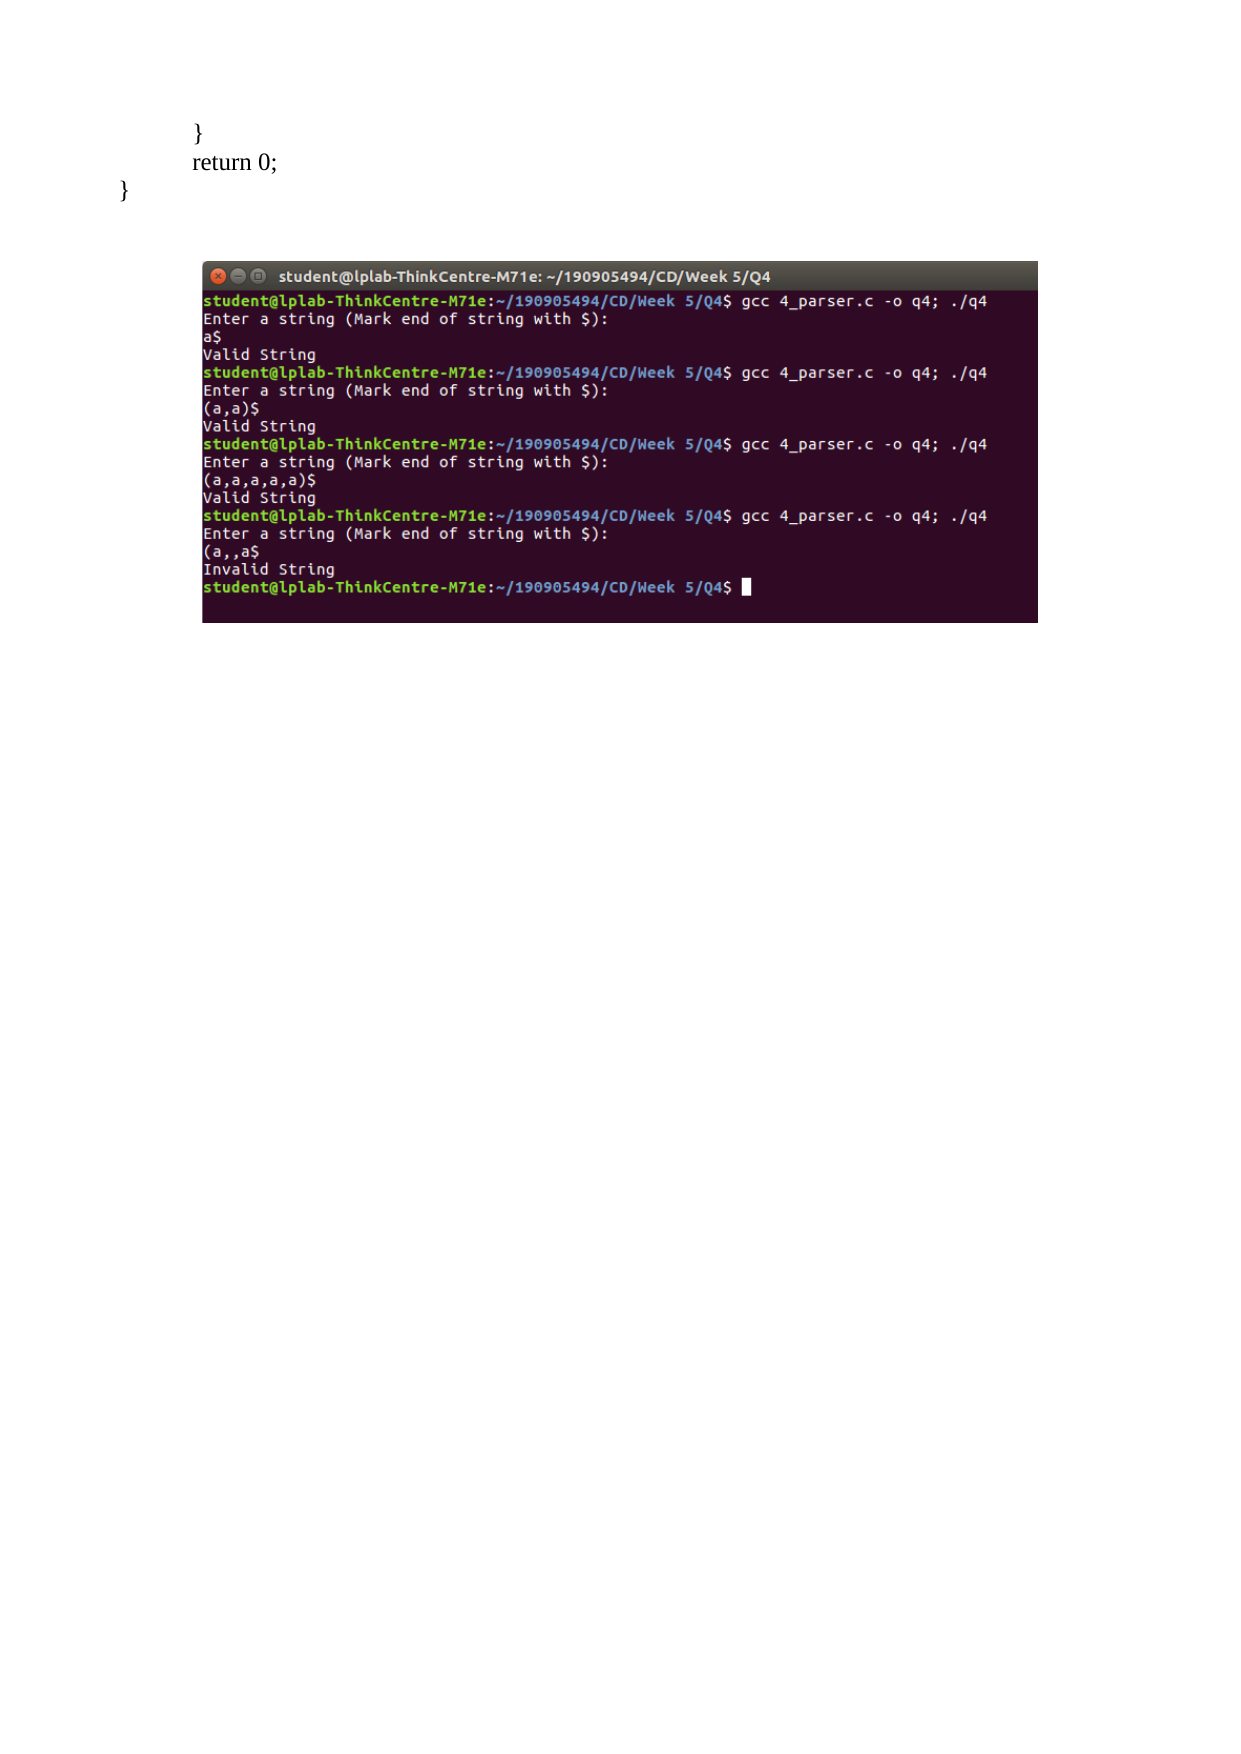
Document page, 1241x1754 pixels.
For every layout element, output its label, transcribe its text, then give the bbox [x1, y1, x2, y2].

picture [202, 261, 1038, 623]
text } [118, 118, 1122, 147]
text return 0; [118, 147, 1122, 176]
text } [118, 176, 1122, 204]
